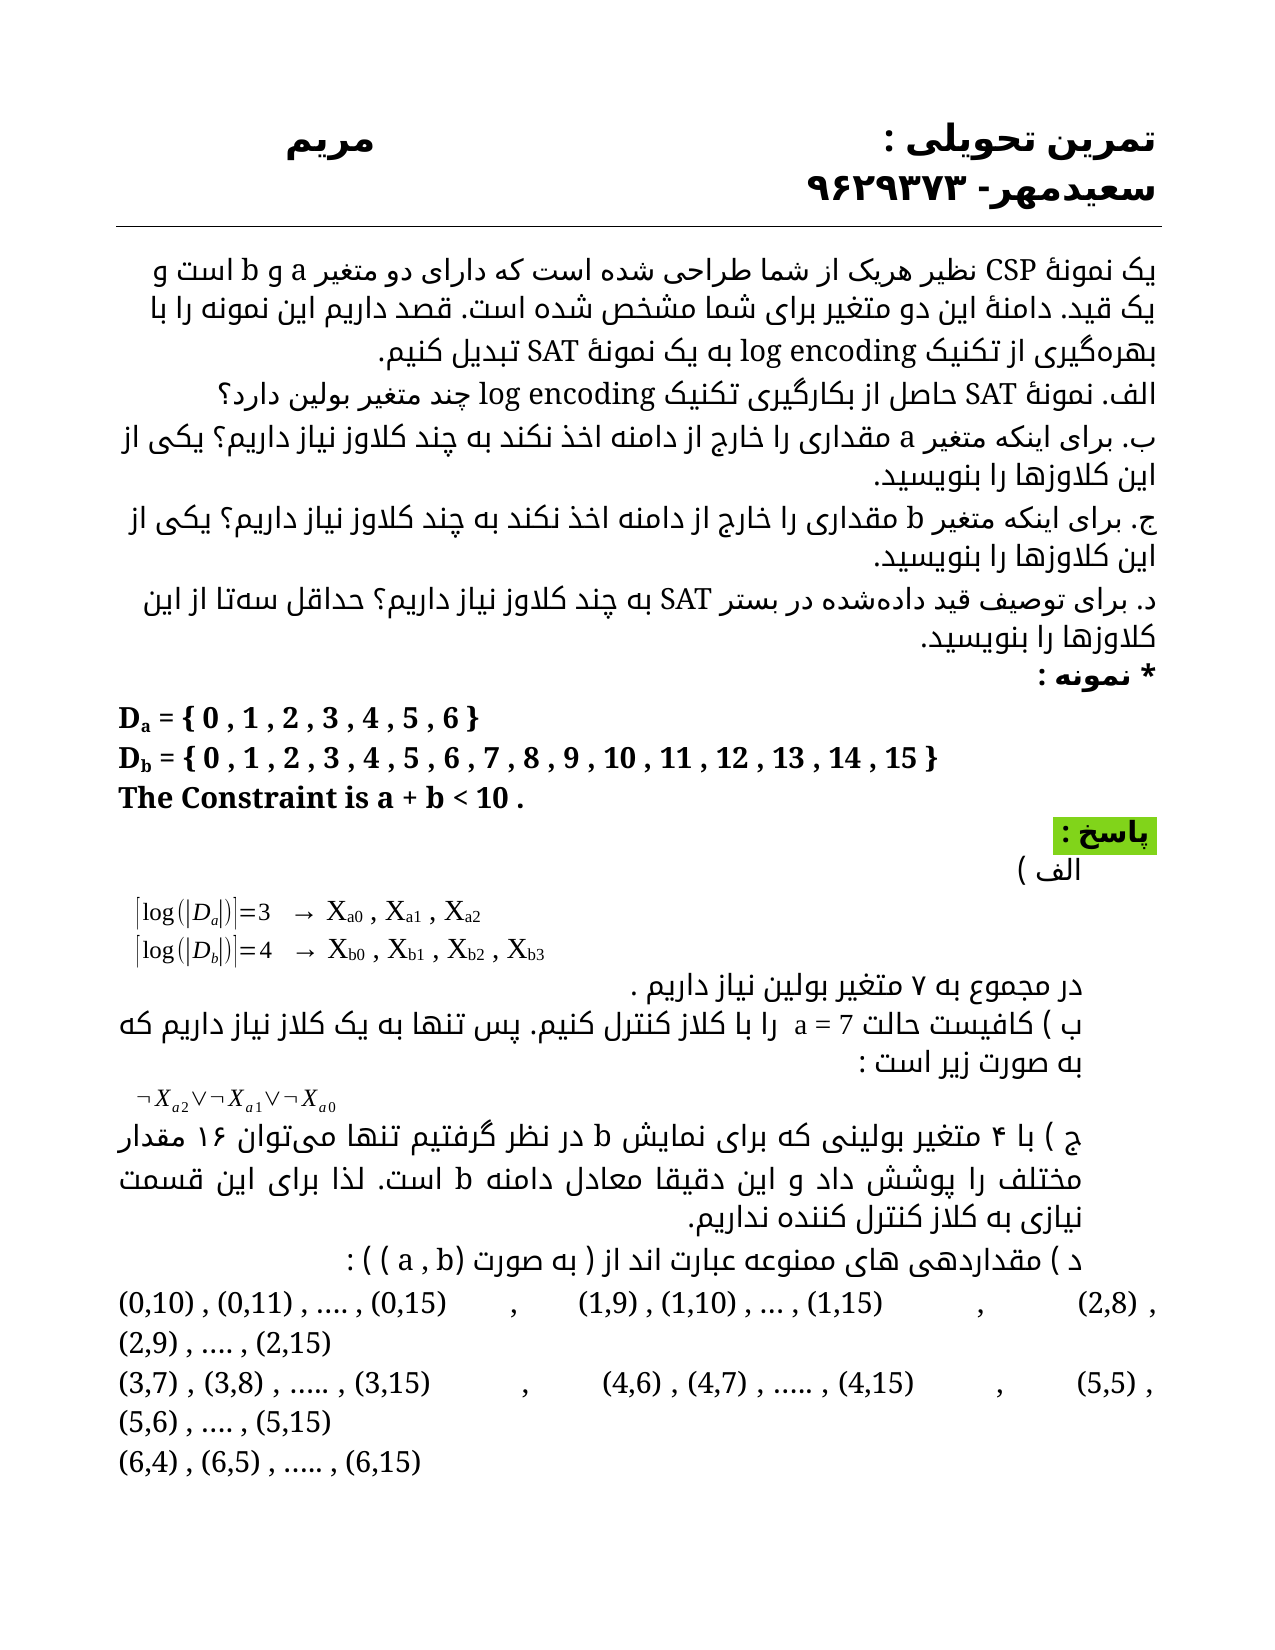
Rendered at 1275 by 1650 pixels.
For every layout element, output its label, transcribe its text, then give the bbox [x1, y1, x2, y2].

text Db = { 0 , 1 , 2 , 3 , 4 , 5 , 6 , 7 , 8 , 9 , 10 , 11 , 12 , 13 , 14 , 15 } [118, 737, 1157, 777]
text (6,4) , (6,5) , ….. , (6,15) [118, 1441, 1157, 1481]
text یک نمونۀ CSP نظیر هریک از شما طراحی شده است که دارای دو متغیر a و b است و یک قید. دامنۀ این دو متغیر برای شما مشخص شده است. قصد داریم این نمونه را با بهره‌گیری از تکنیک log encoding به یک نمونۀ SAT تبدیل کنیم. [118, 249, 1157, 373]
text * نمونه : [118, 659, 1157, 698]
list الف ) [118, 855, 1119, 893]
text (0,10) , (0,11) , …. , (0,15) , (1,9) , (1,10) , … , (1,15) , (2,8) , (2,9) , …. , (2,15) [118, 1283, 1157, 1362]
text د. برای توصیف قید داده‌شده در بستر SAT به چند کلاوز نیاز داریم؟ حداقل سه‌تا از این کلاوزها را بنویسید. [118, 578, 1157, 659]
text The Constraint is a + b < 10 . [118, 777, 1157, 817]
text در مجموع به ۷ متغیر بولین نیاز داریم . [118, 969, 1083, 1007]
text الف. نمونۀ SAT حاصل از بکارگیری تکنیک log encoding چند متغیر بولین دارد؟ [118, 373, 1157, 416]
text ب ) کافیست حالت a = 7 را با کلاز کنترل کنیم. پس تنها به یک کلاز نیاز داریم که به صورت زیر است : [118, 1007, 1083, 1084]
text ب. برای اینکه متغیر a مقداری را خارج از دامنه اخذ نکند به چند کلاوز نیاز داریم؟ یکی از این کلاوزها را بنویسید. [118, 416, 1157, 497]
text د ) مقداردهی های ممنوعه عبارت اند از ( به صورت (a , b ) ) : [118, 1239, 1083, 1283]
text پاسخ : [118, 817, 1157, 855]
text ج ) با ۴ متغیر بولینی که برای نمایش b در نظر گرفتیم تنها می‌توان ۱۶ مقدار مختلف را پوشش داد و این دقیقا معادل دامنه b است. لذا برای این قسمت نیازی به کلاز کنترل کننده نداریم. [118, 1116, 1083, 1239]
text Da = { 0 , 1 , 2 , 3 , 4 , 5 , 6 } [118, 698, 1157, 737]
text تمرین تحویلی : مریم سعیدمهر- ۹۶۲۹۳۷۳ [118, 118, 1157, 216]
text → Xb0 , Xb1 , Xb2 , Xb3 [118, 931, 1157, 969]
text → Xa0 , Xa1 , Xa2 [118, 893, 1157, 931]
text (3,7) , (3,8) , ….. , (3,15) , (4,6) , (4,7) , ….. , (4,15) , (5,5) , (5,6) , …. , (5,15) [118, 1362, 1157, 1441]
text ج. برای اینکه متغیر b مقداری را خارج از دامنه اخذ نکند به چند کلاوز نیاز داریم؟ یکی از این کلاوزها را بنویسید. [118, 497, 1157, 578]
